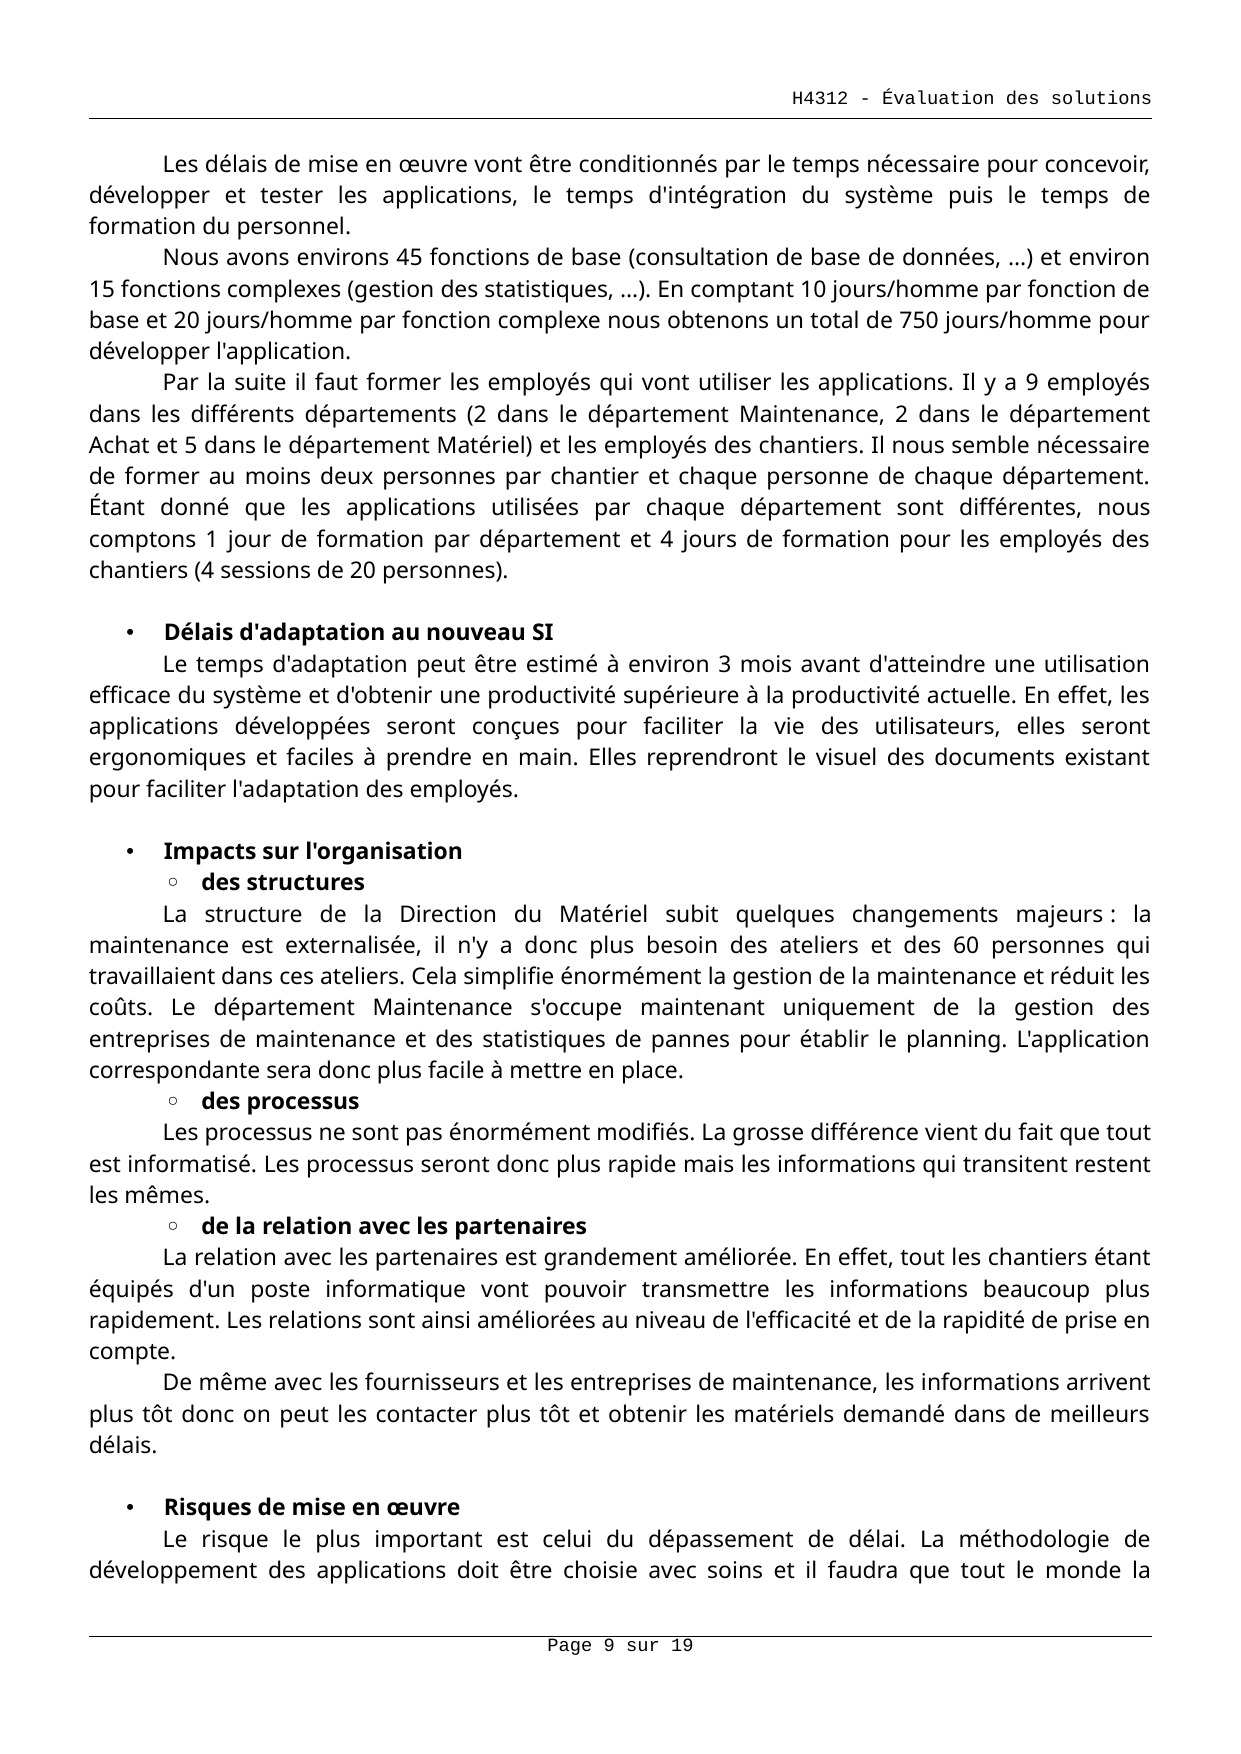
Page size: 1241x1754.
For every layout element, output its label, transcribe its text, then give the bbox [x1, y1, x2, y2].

text Les processus ne sont pas énormément modifiés. La grosse différence vient du fait que tout est informatisé. Les processus seront donc plus rapide mais les informations qui transitent restent les mêmes. [88, 1116, 1152, 1210]
text Nous avons environs 45 fonctions de base (consultation de base de données, …) et environ 15 fonctions complexes (gestion des statistiques, …). En comptant 10 jours/homme par fonction de base et 20 jours/homme par fonction complexe nous obtenons un total de 750 jours/homme pour développer l'application. [88, 241, 1152, 366]
text Le temps d'adaptation peut être estimé à environ 3 mois avant d'atteindre une utilisation efficace du système et d'obtenir une productivité supérieure à la productivité actuelle. En effet, les applications développées seront conçues pour faciliter la vie des utilisateurs, elles seront ergonomiques et faciles à prendre en main. Elles reprendront le visuel des documents existant pour faciliter l'adaptation des employés. [88, 647, 1152, 804]
list de la relation avec les partenaires [163, 1210, 1152, 1241]
text Les délais de mise en œuvre vont être conditionnés par le temps nécessaire pour concevoir, développer et tester les applications, le temps d'intégration du système puis le temps de formation du personnel. [88, 147, 1152, 241]
list Impacts sur l'organisation [126, 835, 1152, 866]
text De même avec les fournisseurs et les entreprises de maintenance, les informations arrivent plus tôt donc on peut les contacter plus tôt et obtenir les matériels demandé dans de meilleurs délais. [88, 1366, 1152, 1460]
list des structures [163, 866, 1152, 897]
list Risques de mise en œuvre [126, 1491, 1152, 1522]
text La relation avec les partenaires est grandement améliorée. En effet, tout les chantiers étant équipés d'un poste informatique vont pouvoir transmettre les informations beaucoup plus rapidement. Les relations sont ainsi améliorées au niveau de l'efficacité et de la rapidité de prise en compte. [88, 1241, 1152, 1366]
list Délais d'adaptation au nouveau SI [126, 616, 1152, 647]
text Le risque le plus important est celui du dépassement de délai. La méthodologie de développement des applications doit être choisie avec soins et il faudra que tout le monde la [88, 1522, 1152, 1585]
text La structure de la Direction du Matériel subit quelques changements majeurs : la maintenance est externalisée, il n'y a donc plus besoin des ateliers et des 60 personnes qui travaillaient dans ces ateliers. Cela simplifie énormément la gestion de la maintenance et réduit les coûts. Le département Maintenance s'occupe maintenant uniquement de la gestion des entreprises de maintenance et des statistiques de pannes pour établir le planning. L'application correspondante sera donc plus facile à mettre en place. [88, 897, 1152, 1085]
text Par la suite il faut former les employés qui vont utiliser les applications. Il y a 9 employés dans les différents départements (2 dans le département Maintenance, 2 dans le département Achat et 5 dans le département Matériel) et les employés des chantiers. Il nous semble nécessaire de former au moins deux personnes par chantier et chaque personne de chaque département. Étant donné que les applications utilisées par chaque département sont différentes, nous comptons 1 jour de formation par département et 4 jours de formation pour les employés des chantiers (4 sessions de 20 personnes). [88, 366, 1152, 585]
list des processus [163, 1085, 1152, 1116]
